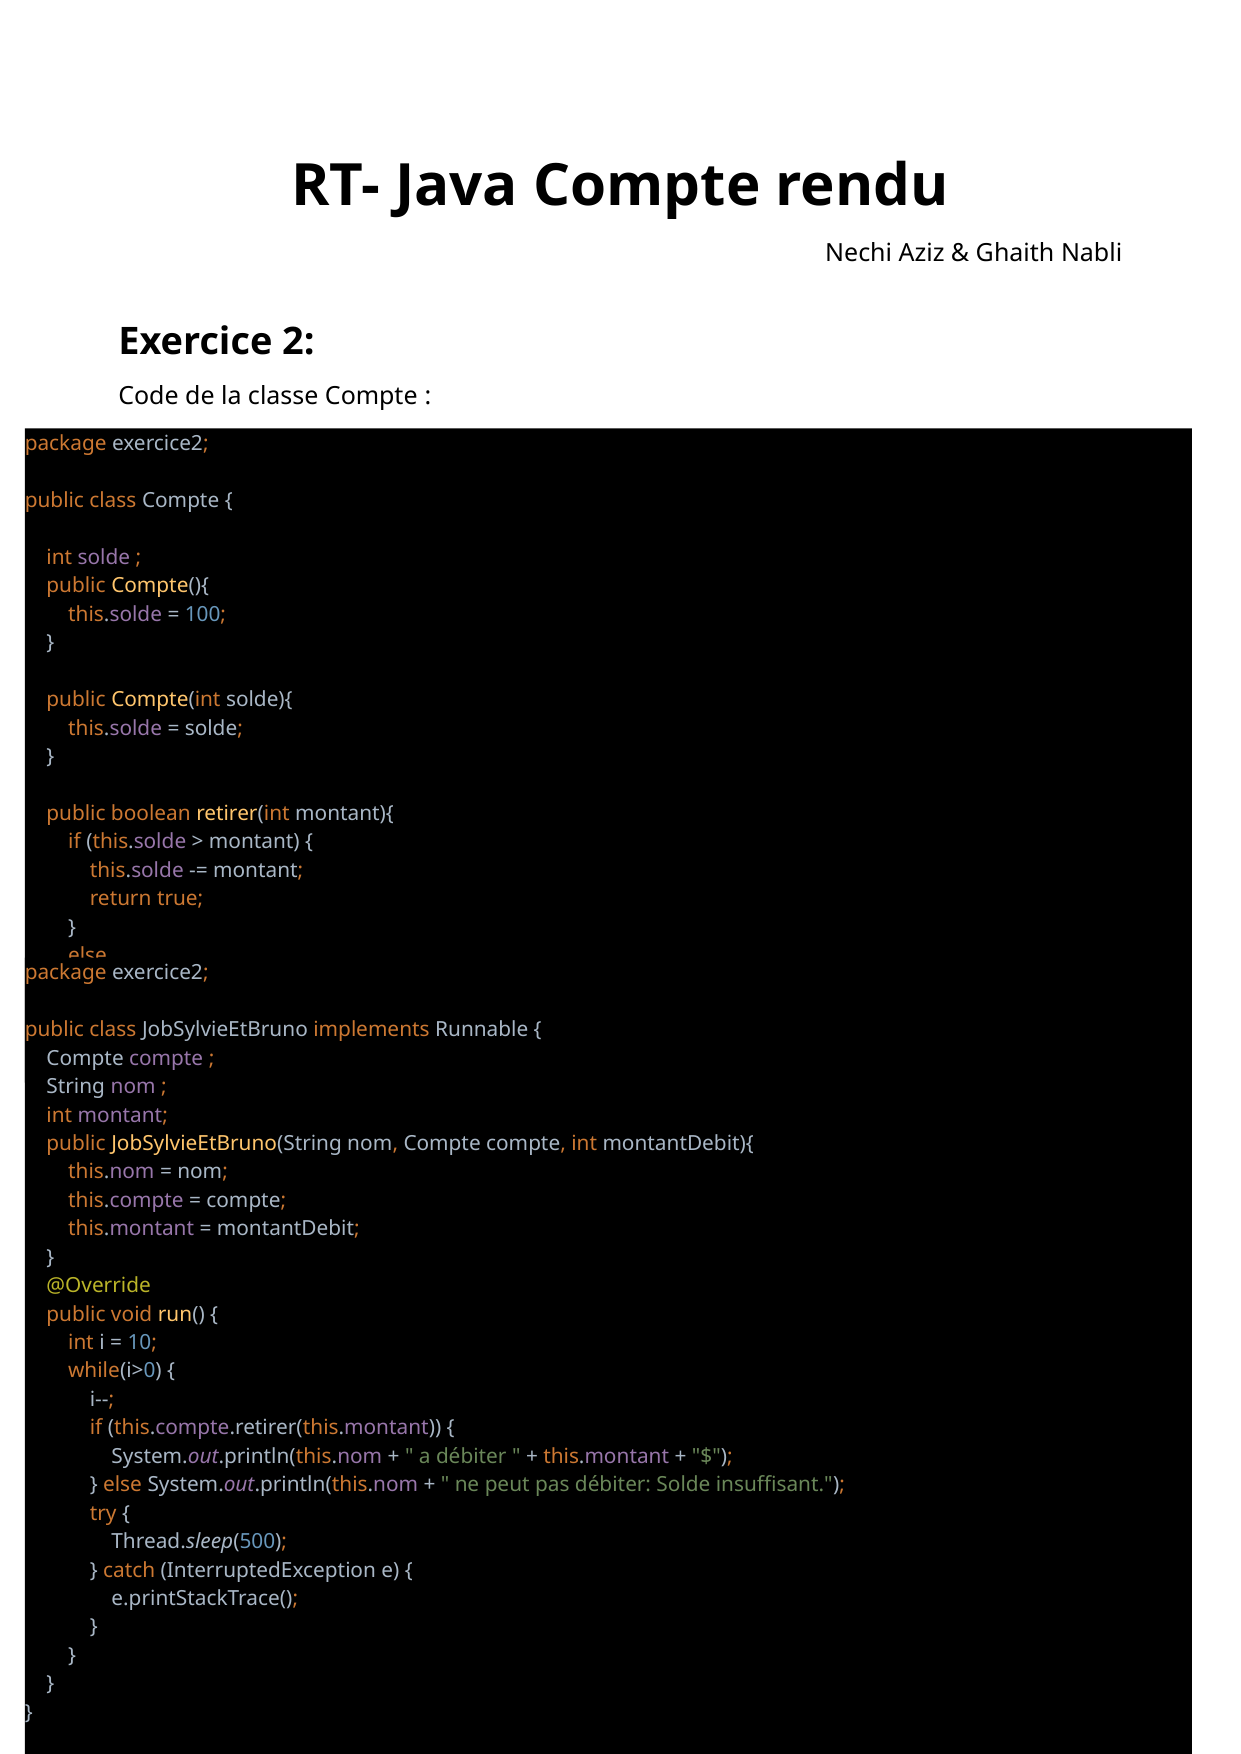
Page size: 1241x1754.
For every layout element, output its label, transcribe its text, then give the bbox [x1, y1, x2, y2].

title RT- Java Compte rendu [118, 143, 1122, 223]
subtitle Exercice 2: [118, 314, 1122, 366]
text Code de la classe Compte : [118, 378, 1122, 412]
text Nechi Aziz & Ghaith Nabli [118, 235, 1122, 269]
